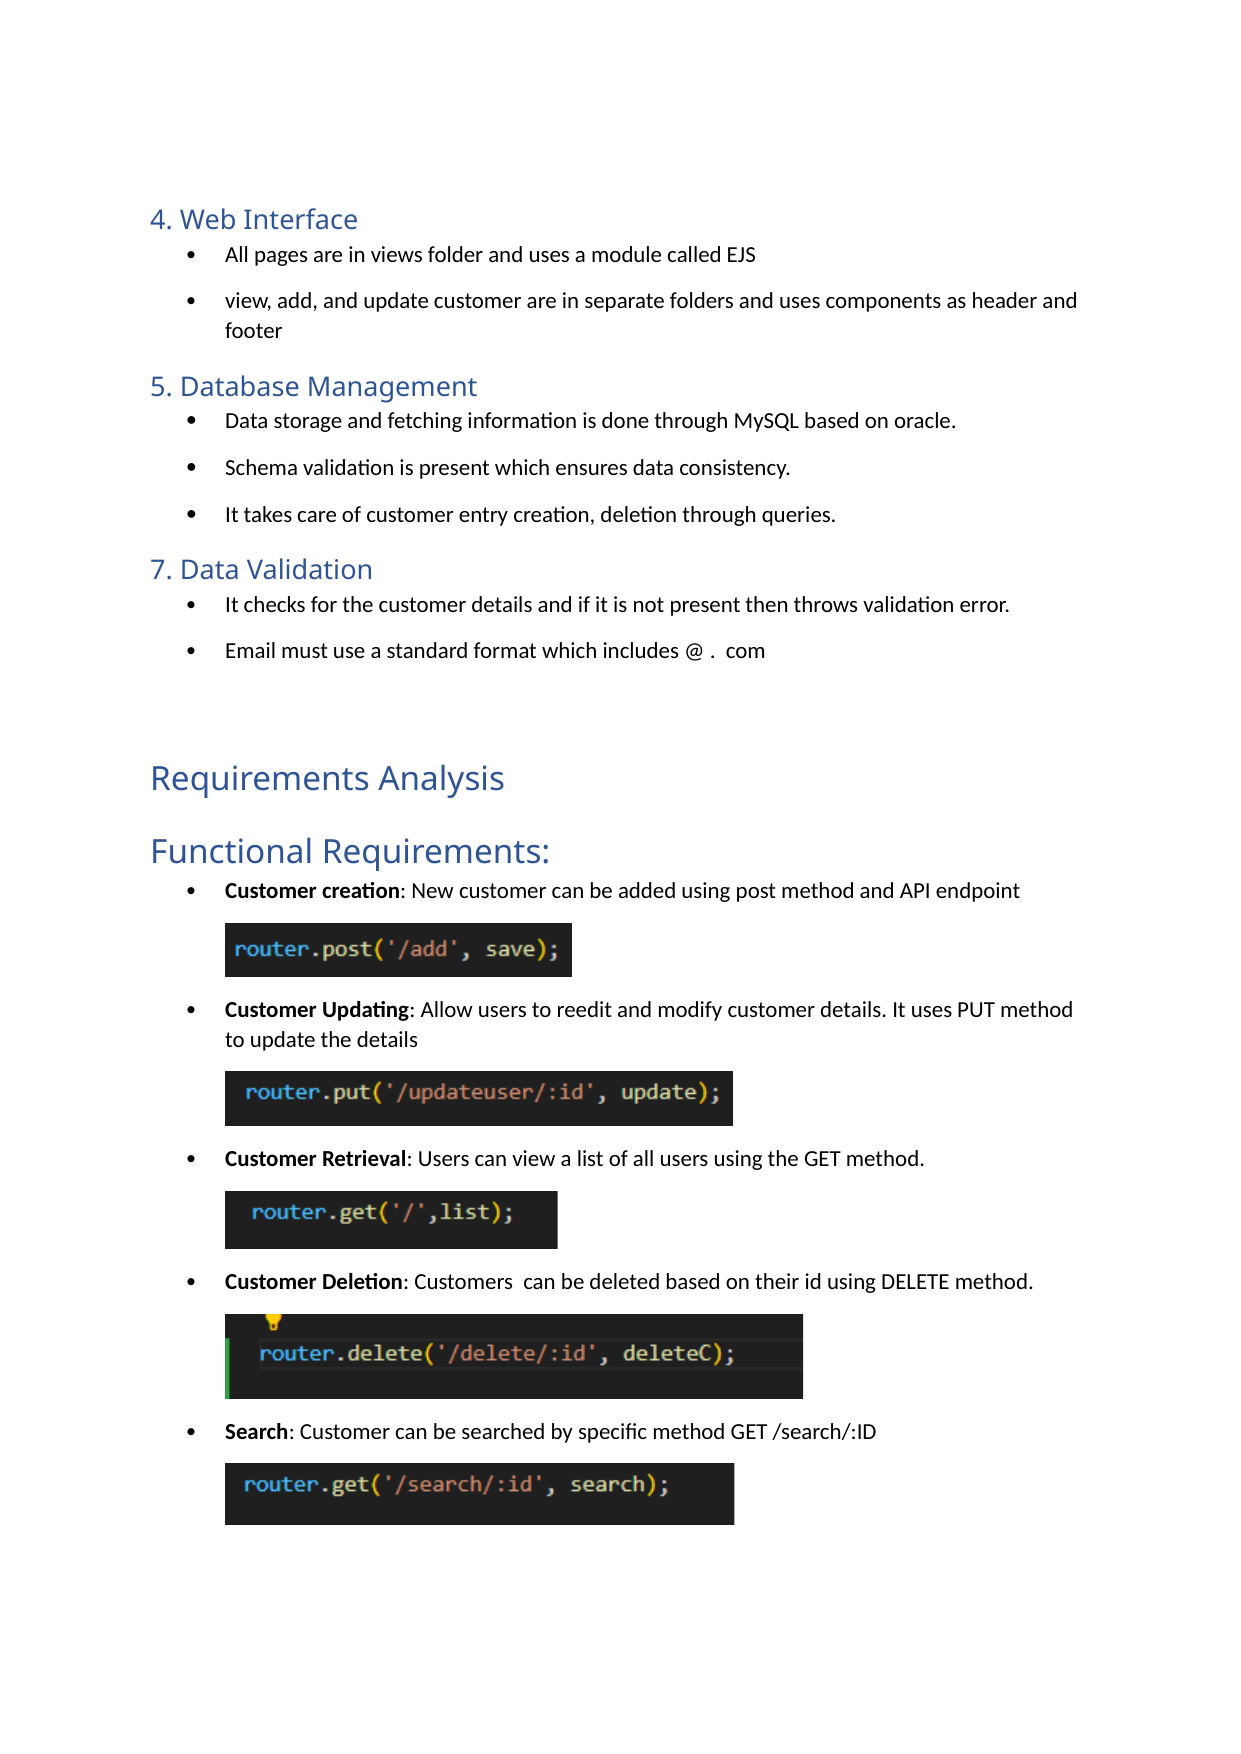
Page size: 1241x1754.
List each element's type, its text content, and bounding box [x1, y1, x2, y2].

subtitle Functional Requirements: [150, 828, 1090, 873]
list Customer Retrieval: Users can view a list of all users using the GET method. [187, 1144, 1090, 1173]
list Data storage and fetching information is done through MySQL based on oracle. [187, 407, 1090, 435]
subtitle 7. Data Validation [150, 551, 1090, 587]
list Customer creation: New customer can be added using post method and API endpoint [187, 877, 1090, 905]
list Email must use a standard format which includes @ . com [187, 636, 1090, 664]
list It checks for the customer details and if it is not present then throws validation error. [187, 590, 1090, 618]
subtitle 5. Database Management [150, 367, 1090, 404]
list Schema validation is present which ensures data consistency. [187, 453, 1090, 481]
subtitle Requirements Analysis [150, 754, 1090, 800]
list view, add, and update customer are in separate folders and uses components as header and footer [187, 287, 1090, 344]
list Customer Deletion: Customers can be deleted based on their id using DELETE method. [187, 1267, 1090, 1296]
list All pages are in views folder and uses a module called EJS [187, 240, 1090, 268]
subtitle 4. Web Interface [150, 201, 1090, 238]
list Customer Updating: Allow users to reedit and modify customer details. It uses PUT method to update the details [187, 995, 1090, 1053]
list It takes care of customer entry creation, deletion through queries. [187, 500, 1090, 528]
list Search: Customer can be searched by specific method GET /search/:ID [187, 1417, 1090, 1445]
